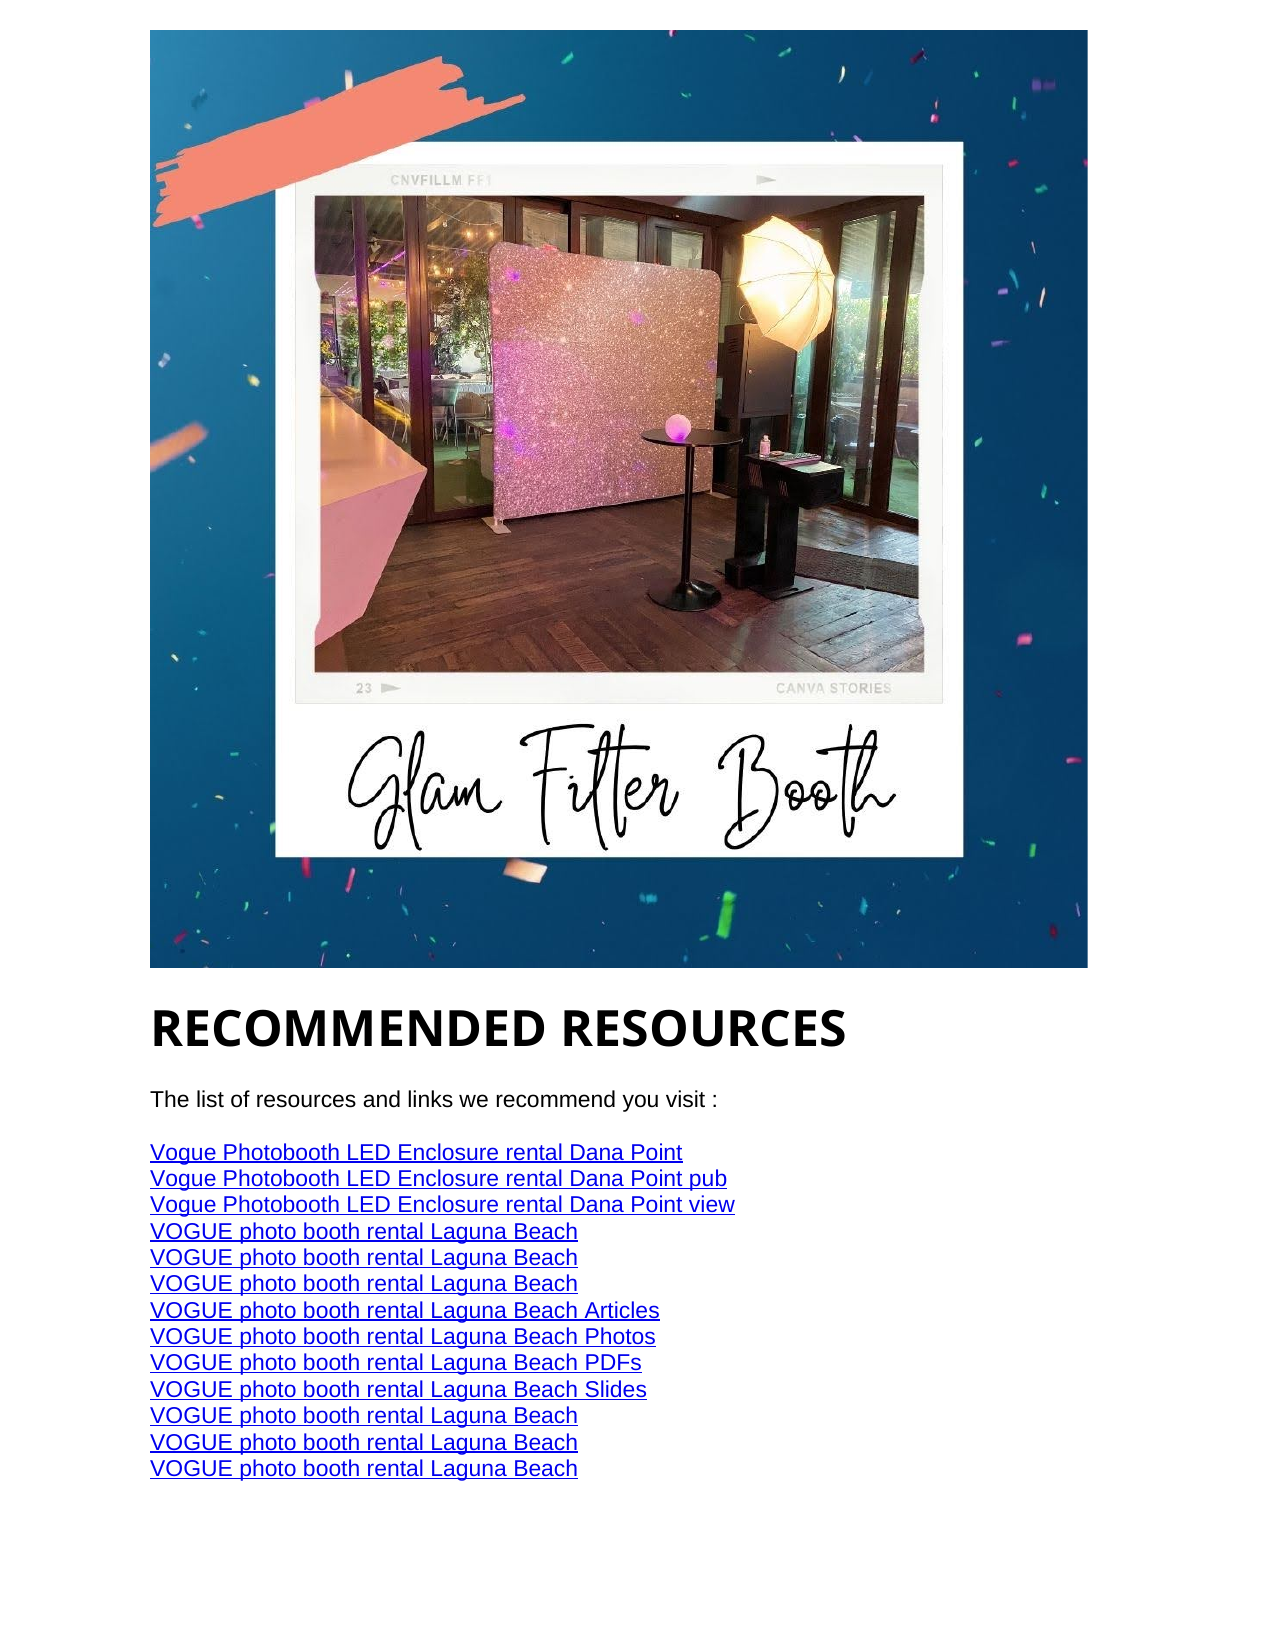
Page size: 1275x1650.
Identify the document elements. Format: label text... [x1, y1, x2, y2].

text Vogue Photobooth LED Enclosure rental Dana Point view [150, 1191, 1125, 1218]
subtitle RECOMMENDED RESOURCES [150, 993, 1125, 1061]
text VOGUE photo booth rental Laguna Beach [150, 1455, 1125, 1481]
text Vogue Photobooth LED Enclosure rental Dana Point [150, 1138, 1125, 1165]
text VOGUE photo booth rental Laguna Beach [150, 1402, 1125, 1428]
text VOGUE photo booth rental Laguna Beach [150, 1428, 1125, 1455]
text VOGUE photo booth rental Laguna Beach [150, 1270, 1125, 1297]
text VOGUE photo booth rental Laguna Beach [150, 1218, 1125, 1244]
text VOGUE photo booth rental Laguna Beach PDFs [150, 1349, 1125, 1376]
text Vogue Photobooth LED Enclosure rental Dana Point pub [150, 1165, 1125, 1191]
picture [150, 30, 1088, 968]
text VOGUE photo booth rental Laguna Beach [150, 1244, 1125, 1270]
text The list of resources and links we recommend you visit : [150, 1086, 1125, 1112]
text VOGUE photo booth rental Laguna Beach Photos [150, 1323, 1125, 1349]
text VOGUE photo booth rental Laguna Beach Slides [150, 1376, 1125, 1402]
text VOGUE photo booth rental Laguna Beach Articles [150, 1297, 1125, 1323]
